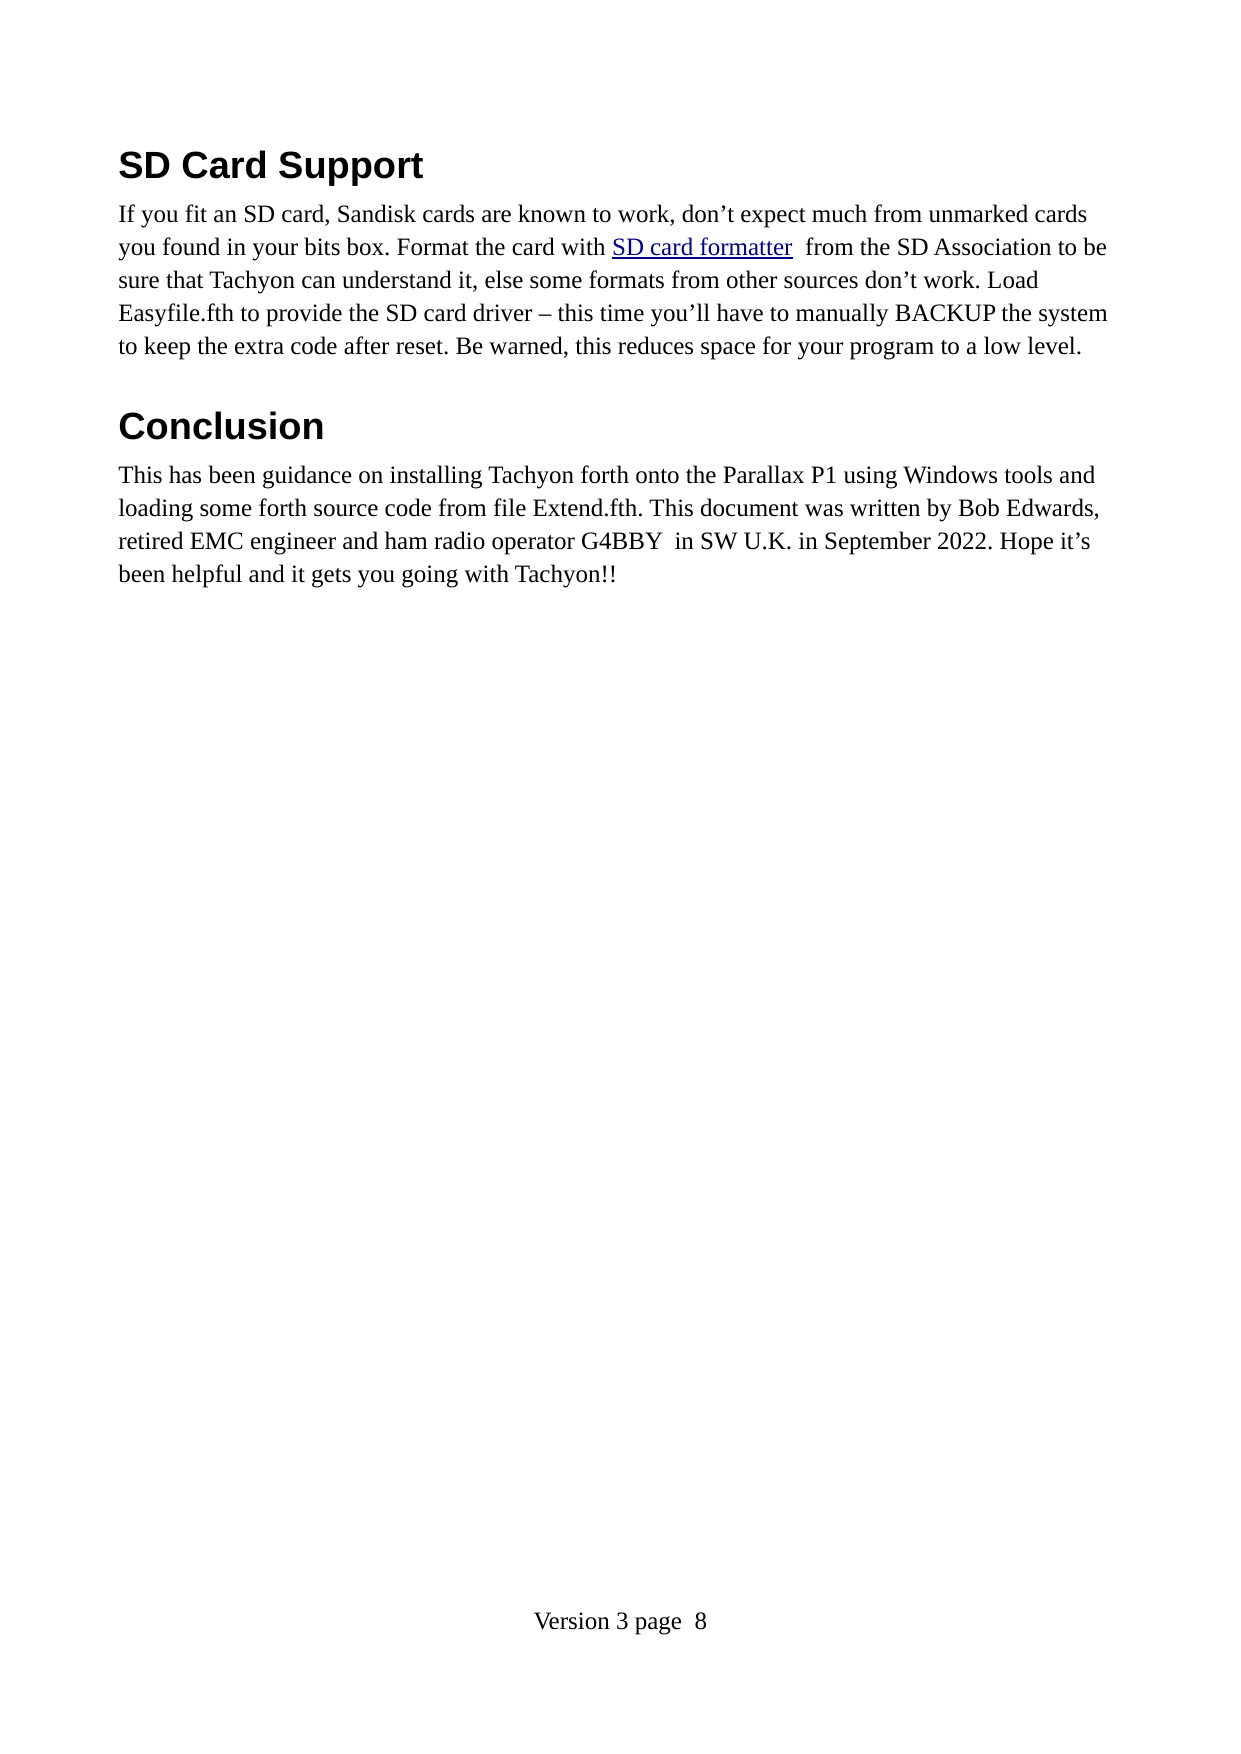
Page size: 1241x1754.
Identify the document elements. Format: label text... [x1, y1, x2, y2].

text If you fit an SD card, Sandisk cards are known to work, don’t expect much from unmarked cards you found in your bits box. Format the card with SD card formatter from the SD Association to be sure that Tachyon can understand it, else some formats from other sources don’t work. Load Easyfile.fth to provide the SD card driver – this time you’ll have to manually BACKUP the system to keep the extra code after reset. Be warned, this reduces space for your program to a low level. [118, 199, 1122, 360]
text This has been guidance on installing Tachyon forth onto the Parallax P1 using Windows tools and loading some forth source code from file Extend.fth. This document was written by Bob Edwards, retired EMC engineer and ham radio operator G4BBY in SW U.K. in September 2022. Hope it’s been helpful and it gets you going with Tachyon!! [118, 460, 1122, 588]
subtitle SD Card Support [118, 143, 1122, 187]
subtitle Conclusion [118, 404, 1122, 448]
